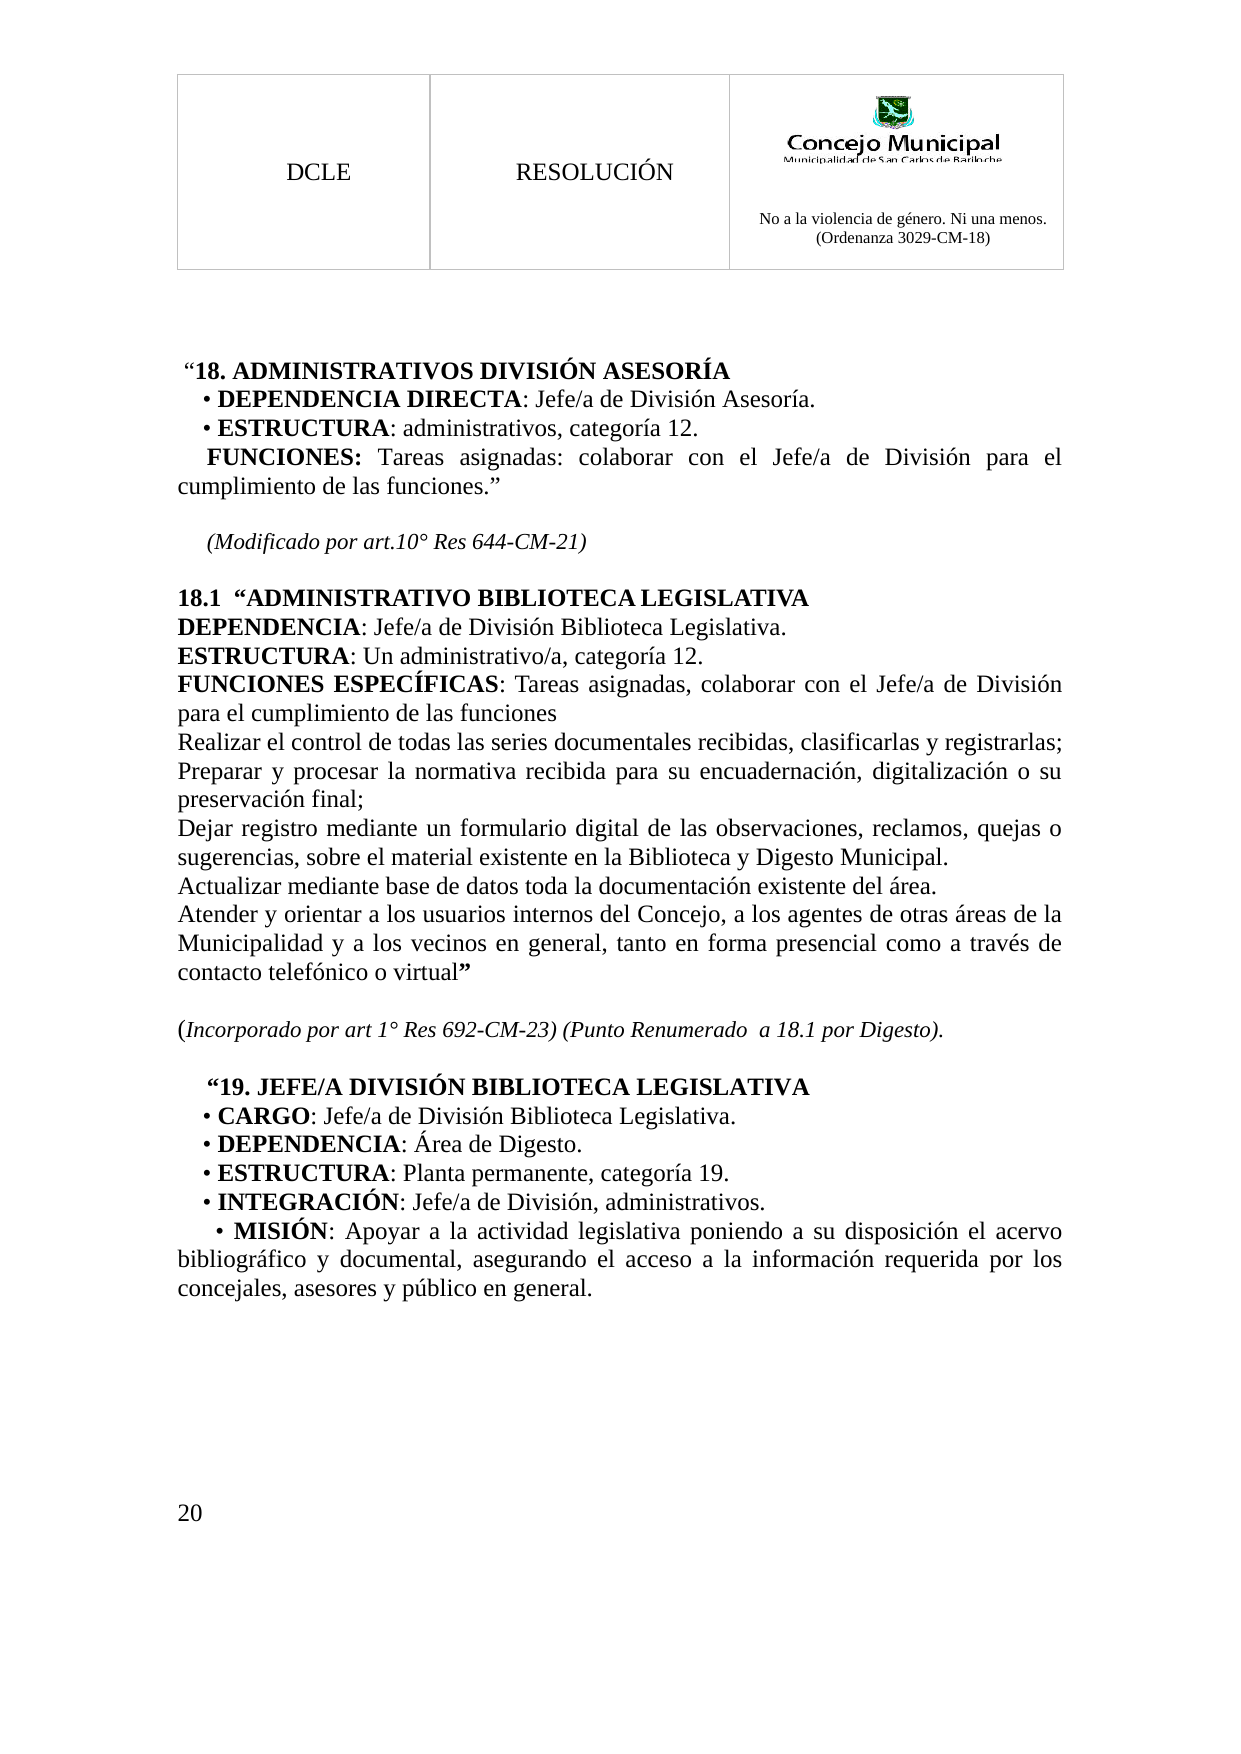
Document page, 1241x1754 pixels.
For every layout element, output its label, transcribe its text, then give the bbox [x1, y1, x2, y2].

text (Modificado por art.10° Res 644-CM-21) [177, 528, 1063, 554]
text • ESTRUCTURA: Planta permanente, categoría 19. [177, 1158, 1063, 1187]
text • INTEGRACIÓN: Jefe/a de División, administrativos. [177, 1187, 1063, 1216]
text ESTRUCTURA: Un administrativo/a, categoría 12. [177, 641, 1063, 669]
text Dejar registro mediante un formulario digital de las observaciones, reclamos, quejas o sugerencias, sobre el material existente en la Biblioteca y Digesto Municipal. [177, 813, 1063, 871]
text • MISIÓN: Apoyar a la actividad legislativa poniendo a su disposición el acervo bibliográfico y documental, asegurando el acceso a la información requerida por los concejales, asesores y público en general. [177, 1216, 1063, 1302]
text • ESTRUCTURA: administrativos, categoría 12. [177, 413, 1063, 442]
text Actualizar mediante base de datos toda la documentación existente del área. [177, 871, 1063, 899]
text (Incorporado por art 1° Res 692-CM-23) (Punto Renumerado a 18.1 por Digesto). [177, 1014, 1063, 1043]
text Atender y orientar a los usuarios internos del Concejo, a los agentes de otras áreas de la Municipalidad y a los vecinos en general, tanto en forma presencial como a través de contacto telefónico o virtual” [177, 899, 1063, 986]
text 18.1 “ADMINISTRATIVO BIBLIOTECA LEGISLATIVA [177, 583, 1063, 612]
text “19. JEFE/A DIVISIÓN BIBLIOTECA LEGISLATIVA [177, 1072, 1063, 1101]
text • DEPENDENCIA DIRECTA: Jefe/a de División Asesoría. [177, 384, 1063, 413]
text • DEPENDENCIA: Área de Digesto. [177, 1129, 1063, 1158]
text Realizar el control de todas las series documentales recibidas, clasificarlas y registrarlas; [177, 727, 1063, 756]
text FUNCIONES ESPECÍFICAS: Tareas asignadas, colaborar con el Jefe/a de División para el cumplimiento de las funciones [177, 669, 1063, 727]
text “18. ADMINISTRATIVOS DIVISIÓN ASESORÍA [177, 356, 1063, 384]
text • CARGO: Jefe/a de División Biblioteca Legislativa. [177, 1101, 1063, 1129]
text Preparar y procesar la normativa recibida para su encuadernación, digitalización o su preservación final; [177, 756, 1063, 813]
text FUNCIONES: Tareas asignadas: colaborar con el Jefe/a de División para el cumplimiento de las funciones.” [177, 442, 1063, 499]
text DEPENDENCIA: Jefe/a de División Biblioteca Legislativa. [177, 612, 1063, 641]
